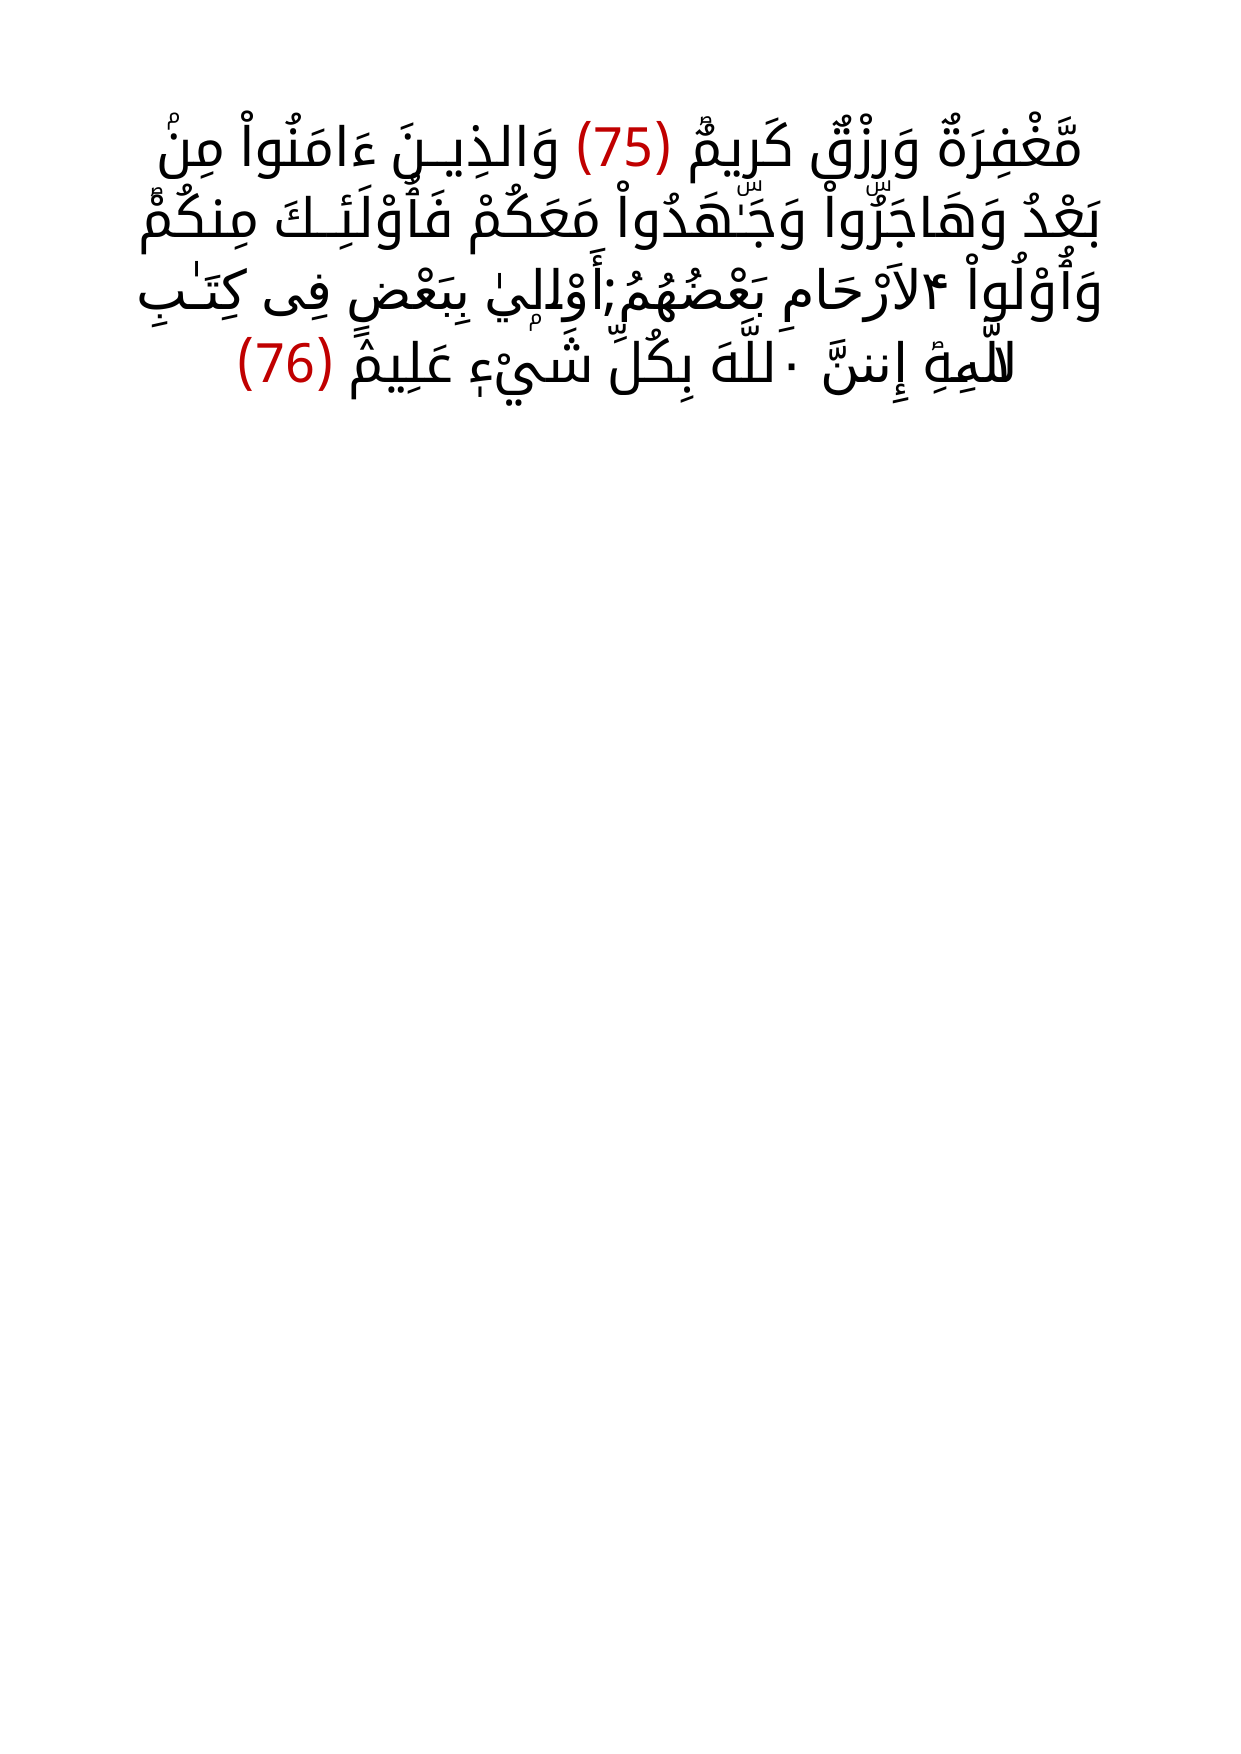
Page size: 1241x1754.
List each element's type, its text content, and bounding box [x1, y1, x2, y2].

text حَسْبُكَ ۰للَّهُؐ وَمَـنِ 'تَّبَعَــكَ مِــنَ ۰لْمُومِنِينَؐ (65) يَـٰٓأَيُّهَا‏ ۰لنَّبِىٓءُ حَرّۣضضضِ ۱لْمُومِنِيــنَ عَلَــي ۰لْقِتَالِؐ إِنننْ يَّكُــن مِّنكُمْ عِشْرُونَ صَـٰبِرُونَ يَغْلِبُواْ مِاْيؕتَيْنِؐ وَإِن تَكُــن مِّنكُم مِّاْيؕةٌ يَغْلِبُوٓاْ أَلْفاً مِّنَ ۰لذِيــنَ كَفَرُواْ بِأَنَّهُمْ قَوْمٌ لاَّ يَفْقَهُونَؐ (66) ۰چَــنَ خَفَّفَ ۰للَّهُ عَنكُمْ وَعَلِمَ أَنَّ فِـيكُمْ ضُعْفاًؐ فَإِننن تَكُــن مِّنكُم مِّاْيؕةٌ صَابِرَةٌ يَغْلِبُواْ مِاْيؕتَيْنِؐ وَإِنْ يَّكُن مِّنكُمُ; أَلْفٌ يَغْلِبُوٓاْ أَلْفَيْـنِ بِــإِذْنِ ۱للَّهِؐ وَاللَّهُ مَعَ ۰لصَّـٰبِـرۣينَؐ (67) مَا كَانَ لِنَبِىٓءٖ اَنننْ يَّكُونَ لَهُ; أَسْرۭيٰ حَتَّــيٰ يُثْخِنَ فِى ۱لاَرْضِؐ تُرۣيدُونَ عَرَضَ ۰لدُّنْيۭاؐ وَاللَّهُ يُرۣيدُ ۴لاَخِرَةَؐ وَاللَّهُ عَزۣيز٘ حَكِيمٌؐ (68) لَّوْلاَ كِتَـٰــبٌ مِّــنَ ۰للَّهِ سَبَــقَ لَمَسَّكُمْ فِيمَآ أَخَذتُّمْ عَذَاب٘ عَظِيمٌؐ (69) فَكُلُواْ مِمَّا غَنِمْتُمْ حَچَلًا طَيِّباًؐ وَاتَّقُواْ ۴للَّهَؐ إِنننَّ ۰للَّهَ غَفُورٌ رَّحِيمٌؐ (70) يَـٰٓأَيُّهَا‏ ۰لنَّبِىٓءُ قُل لِّمَن فِىٓ أَيْدِيكُم مِّنَ ۰لاَسْرۭيٰٓ إِنننْ يَّعْلَمِ ۱للَّهُ فِى قُلُوبِكُمْ خَيْراً يُوتِكُمْ خَيْراً مِّمَّآ ٱُخِذَ مِنكُمْ وَيَغْفِرْ لَكُمْؐ وَاللَّهُ غَفُورٌ رَّحِيمٌؐ (71) ® وَإِنْ يُّرۣيدُواْ خِيَانَتَــكَ فَقَدْ خَانُواْ ۴للَّهَ مِــن قَـبْلُ فَأَمْكَــنَ مِنْهُمْؐ وَاللَّهُ عَلِيم٘ حَكِيم٘ؐ (72) اِنننَّ ۰لذِينَ ءَامَنُواْ وَهَاجَرُواْ وَجَـٰهَدُواْ بِأَمْوَ؛لِهِمْ وَأَنفُسِهِمْ فِى سَبِيلِ ۱للَّهِ وَالذِينَ ءَاوَواْ وَّنَصَرُوٓاْ ٱُوْلَئِــكَ بَعْضُهُمُ; أَوْلِيَآءُ بَعْضٍؐ وَالذِيــنَ ءَامَنُواْ وَلَمْ يُهَاجِرُواْ مَا لَكُم مِّنْ وَّچَيَتِهِم مِّن شَيْءٖ حَتَّيٰ يُهَاجِرُواْؐ وَإِنِ 'سْتَنصَرُوكُمْ فِى ۱لدِّينِ فَعَلَيْكُمُ ۴لنَّصْرُ إِلاَّ عَلَيٰ قَوْمٙ بَيْنَكُمْ وَبَيْنَهُم مِّيثَـٰقٌؐ وَاللَّهُ بِمَا تَعْمَلُونَ بَصِيرٌؐ (73) وَالذِيــنَ كَفَرُواْ بَعْضُهُمُ; أَوْلِيَآءُ بَعْـضٖؐ اِلاَّ تَفْعَلُوهُ تَكُـن فِتْنَةٌ فِى ۱لاَرْضِ وَفَسَادٌ كَبِيرٌؐ (74) وَالذِيــنَ ءَامَنُواْ وَهَاجَرُواْ وَجَـٰهَدُواْ فِى سَبِيـلِ ۱للَّهِ وَالذِيــنَ ءَاوَواْ وَّنَصَرُوٓاْ ٱُوْلَئِــكَ هُمُ ۴لْمُومِنُونَ حَقّاًؐ لَّهُم مَّغْفِرَةٌ وَرۣزْقٌ كَرۣيمٌؐ (75) وَالذِيــنَ ءَامَنُواْ مِنۢ بَعْدُ وَهَاجَرُواْ وَجَـٰهَدُواْ مَعَكُمْ فَٱُوْلَئِــكَ مِنكُمْؐ وَٱُوْلُواْ ۴لاَرْحَامِ بَعْضُهُمُ; أَوْلۭيٰ بِبَعْضٍ فِى كِتَـٰبِ ۱للَّهِؐ إِنننَّ ۰للَّهَ بِكُلِّ شَيْءٖ عَلِيمٛ (76) [118, 118, 1122, 404]
